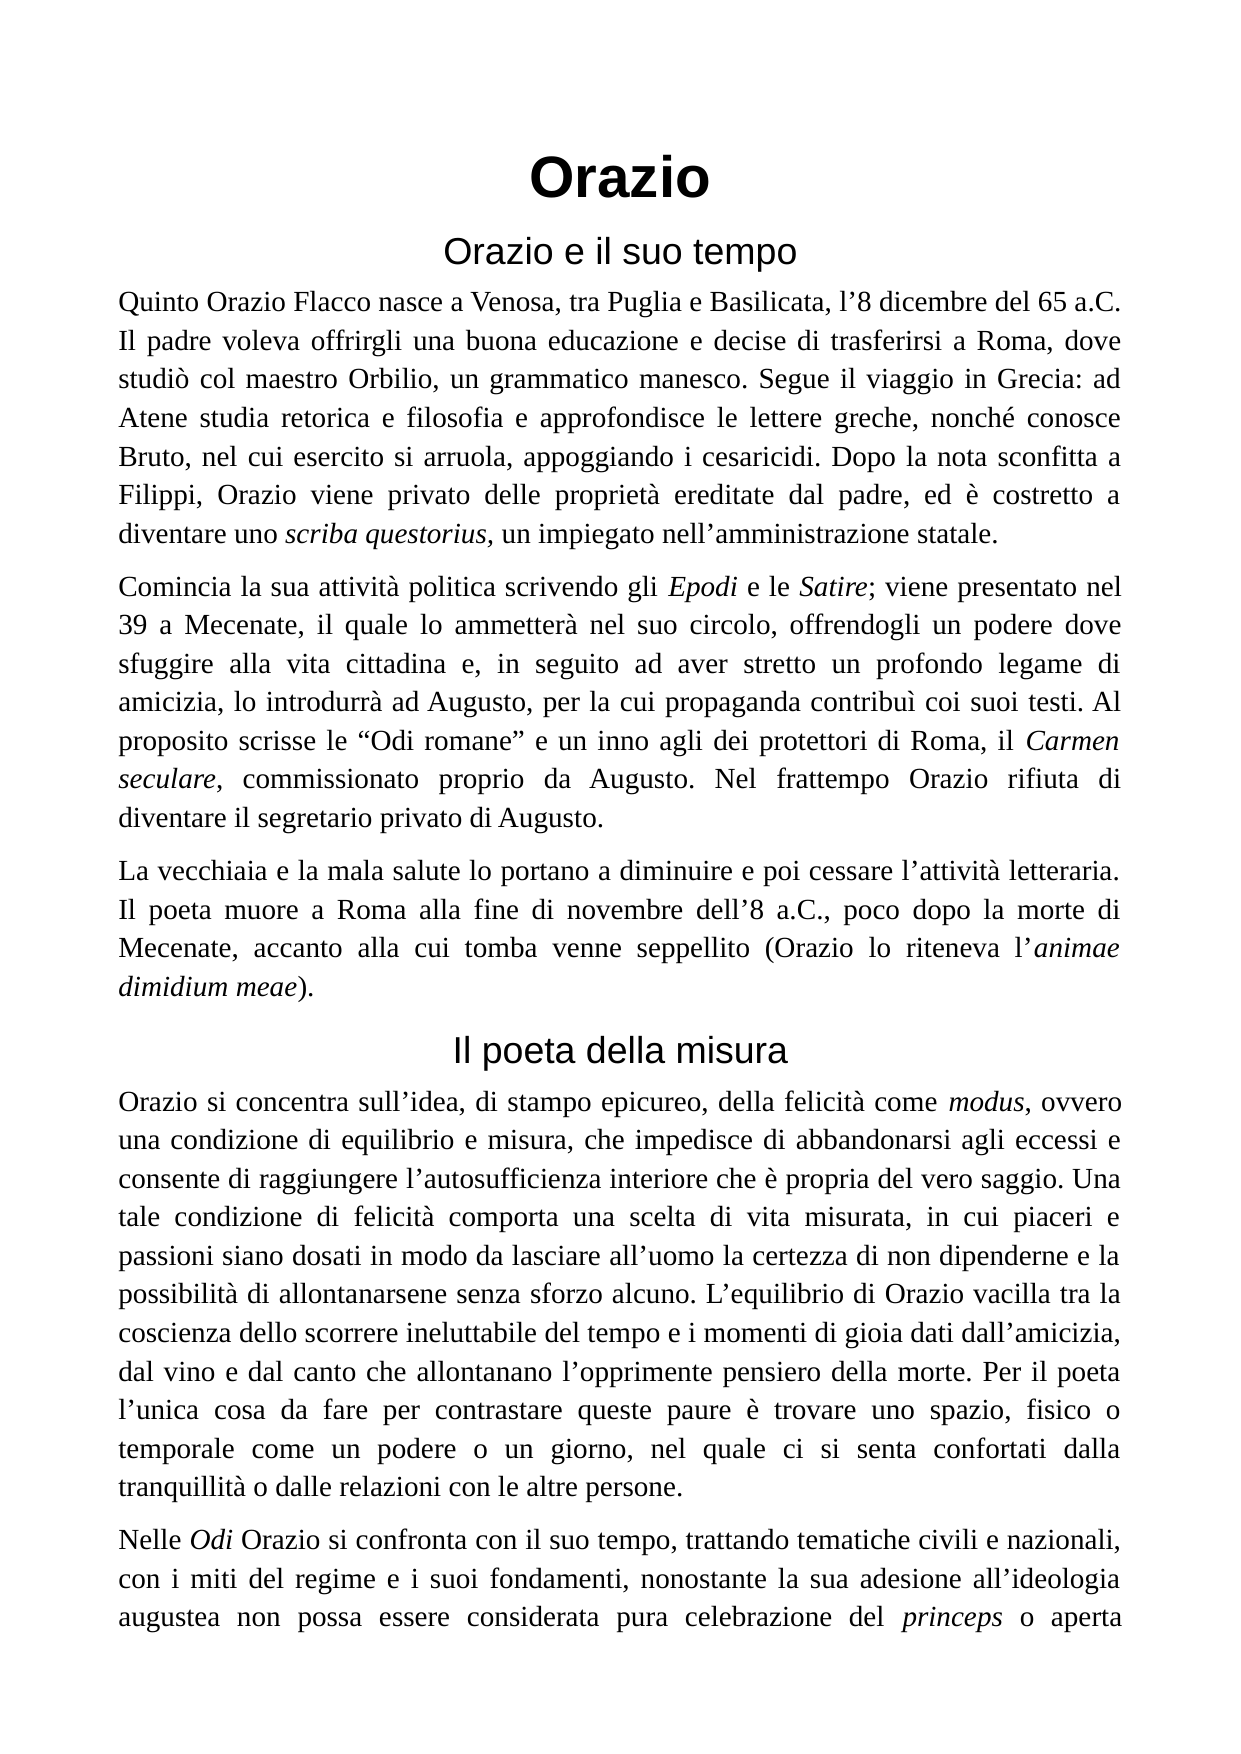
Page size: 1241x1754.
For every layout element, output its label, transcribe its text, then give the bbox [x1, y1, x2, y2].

title Orazio [118, 143, 1122, 210]
subtitle Il poeta della misura [118, 1028, 1122, 1071]
text Comincia la sua attività politica scrivendo gli Epodi e le Satire; viene presentato nel 39 a Mecenate, il quale lo ammetterà nel suo circolo, offrendogli un podere dove sfuggire alla vita cittadina e, in seguito ad aver stretto un profondo legame di amicizia, lo introdurrà ad Augusto, per la cui propaganda contribuì coi suoi testi. Al proposito scrisse le “Odi romane” e un inno agli dei protettori di Roma, il Carmen seculare, commissionato proprio da Augusto. Nel frattempo Orazio rifiuta di diventare il segretario privato di Augusto. [118, 569, 1122, 834]
text La vecchiaia e la mala salute lo portano a diminuire e poi cessare l’attività letteraria. Il poeta muore a Roma alla fine di novembre dell’8 a.C., poco dopo la morte di Mecenate, accanto alla cui tomba venne seppellito (Orazio lo riteneva l’animae dimidium meae). [118, 853, 1122, 1002]
text Nelle Odi Orazio si confronta con il suo tempo, trattando tematiche civili e nazionali, con i miti del regime e i suoi fondamenti, nonostante la sua adesione all’ideologia augustea non possa essere considerata pura celebrazione del princeps o aperta [118, 1522, 1122, 1633]
subtitle Orazio e il suo tempo [118, 229, 1122, 272]
text Quinto Orazio Flacco nasce a Venosa, tra Puglia e Basilicata, l’8 dicembre del 65 a.C. Il padre voleva offrirgli una buona educazione e decise di trasferirsi a Roma, dove studiò col maestro Orbilio, un grammatico manesco. Segue il viaggio in Grecia: ad Atene studia retorica e filosofia e approfondisce le lettere greche, nonché conosce Bruto, nel cui esercito si arruola, appoggiando i cesaricidi. Dopo la nota sconfitta a Filippi, Orazio viene privato delle proprietà ereditate dal padre, ed è costretto a diventare uno scriba questorius, un impiegato nell’amministrazione statale. [118, 284, 1122, 549]
text Orazio si concentra sull’idea, di stampo epicureo, della felicità come modus, ovvero una condizione di equilibrio e misura, che impedisce di abbandonarsi agli eccessi e consente di raggiungere l’autosufficienza interiore che è propria del vero saggio. Una tale condizione di felicità comporta una scelta di vita misurata, in cui piaceri e passioni siano dosati in modo da lasciare all’uomo la certezza di non dipenderne e la possibilità di allontanarsene senza sforzo alcuno. L’equilibrio di Orazio vacilla tra la coscienza dello scorrere ineluttabile del tempo e i momenti di gioia dati dall’amicizia, dal vino e dal canto che allontanano l’opprimente pensiero della morte. Per il poeta l’unica cosa da fare per contrastare queste paure è trovare uno spazio, fisico o temporale come un podere o un giorno, nel quale ci si senta confortati dalla tranquillità o dalle relazioni con le altre persone. [118, 1084, 1122, 1503]
